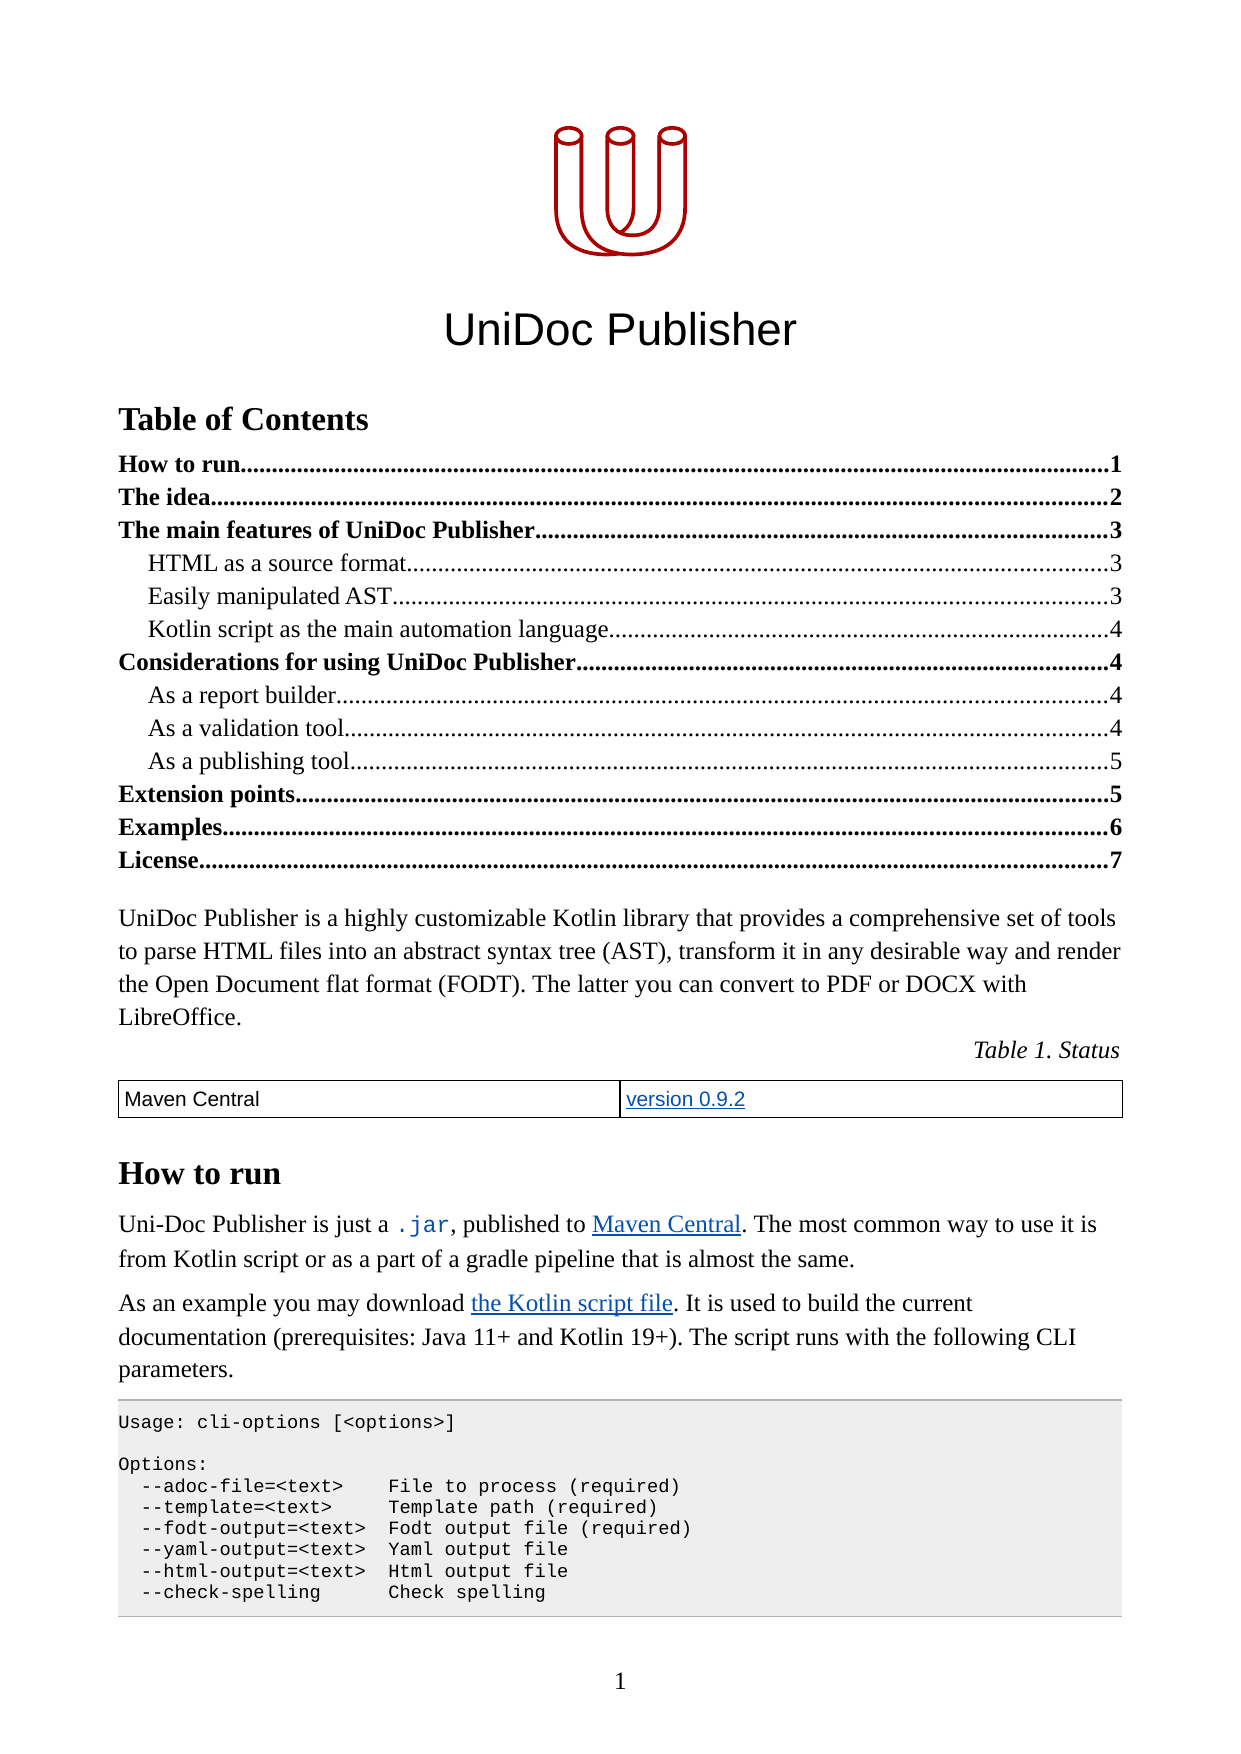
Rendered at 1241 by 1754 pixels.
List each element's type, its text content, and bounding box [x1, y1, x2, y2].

text Kotlin script as the main automation language 4 [148, 614, 1122, 643]
text Considerations for using UniDoc Publisher 4 [118, 647, 1122, 676]
text Table 1. Status [118, 1035, 1122, 1064]
text As a validation tool 4 [148, 713, 1122, 742]
text The idea 2 [118, 482, 1122, 511]
text Extension points 5 [118, 779, 1122, 808]
subtitle Table of Contents [118, 399, 1122, 437]
text As an example you may download the Kotlin script file. It is used to build the current documentation (prerequisites: Java 11+ and Kotlin 19+). The script runs with the following CLI parameters. [118, 1288, 1122, 1383]
text License 7 [118, 845, 1122, 874]
text As a publishing tool 5 [148, 746, 1122, 775]
text Easily manipulated AST 3 [148, 581, 1122, 610]
text The main features of UniDoc Publisher 3 [118, 515, 1122, 544]
text Usage: cli-options [<options>] Options: --adoc-file=<text> File to process (required) --template=<text> Template path (required) --fodt-output=<text> Fodt output file (required) --yaml-output=<text> Yaml output file --html-output=<text> Html output file --check-spelling Check spelling [118, 1401, 1122, 1616]
text Examples 6 [118, 812, 1122, 841]
text Uni-Doc Publisher is just a .jar, published to Maven Central. The most common way to use it is from Kotlin script or as a part of a gradle pipeline that is almost the same. [118, 1209, 1122, 1272]
title UniDoc Publisher [118, 303, 1122, 356]
text HTML as a source format 3 [148, 548, 1122, 577]
table_header version 0.9.2 [621, 1081, 1122, 1117]
text UniDoc Publisher is a highly customizable Kotlin library that provides a comprehensive set of tools to parse HTML files into an abstract syntax tree (AST), transform it in any desirable way and render the Open Document flat format (FODT). The latter you can convert to PDF or DOCX with LibreOffice. [118, 903, 1122, 1031]
table_header Maven Central [119, 1081, 619, 1117]
subtitle How to run [118, 1153, 1122, 1192]
text How to run 1 [118, 449, 1122, 478]
text As a report builder 4 [148, 680, 1122, 709]
